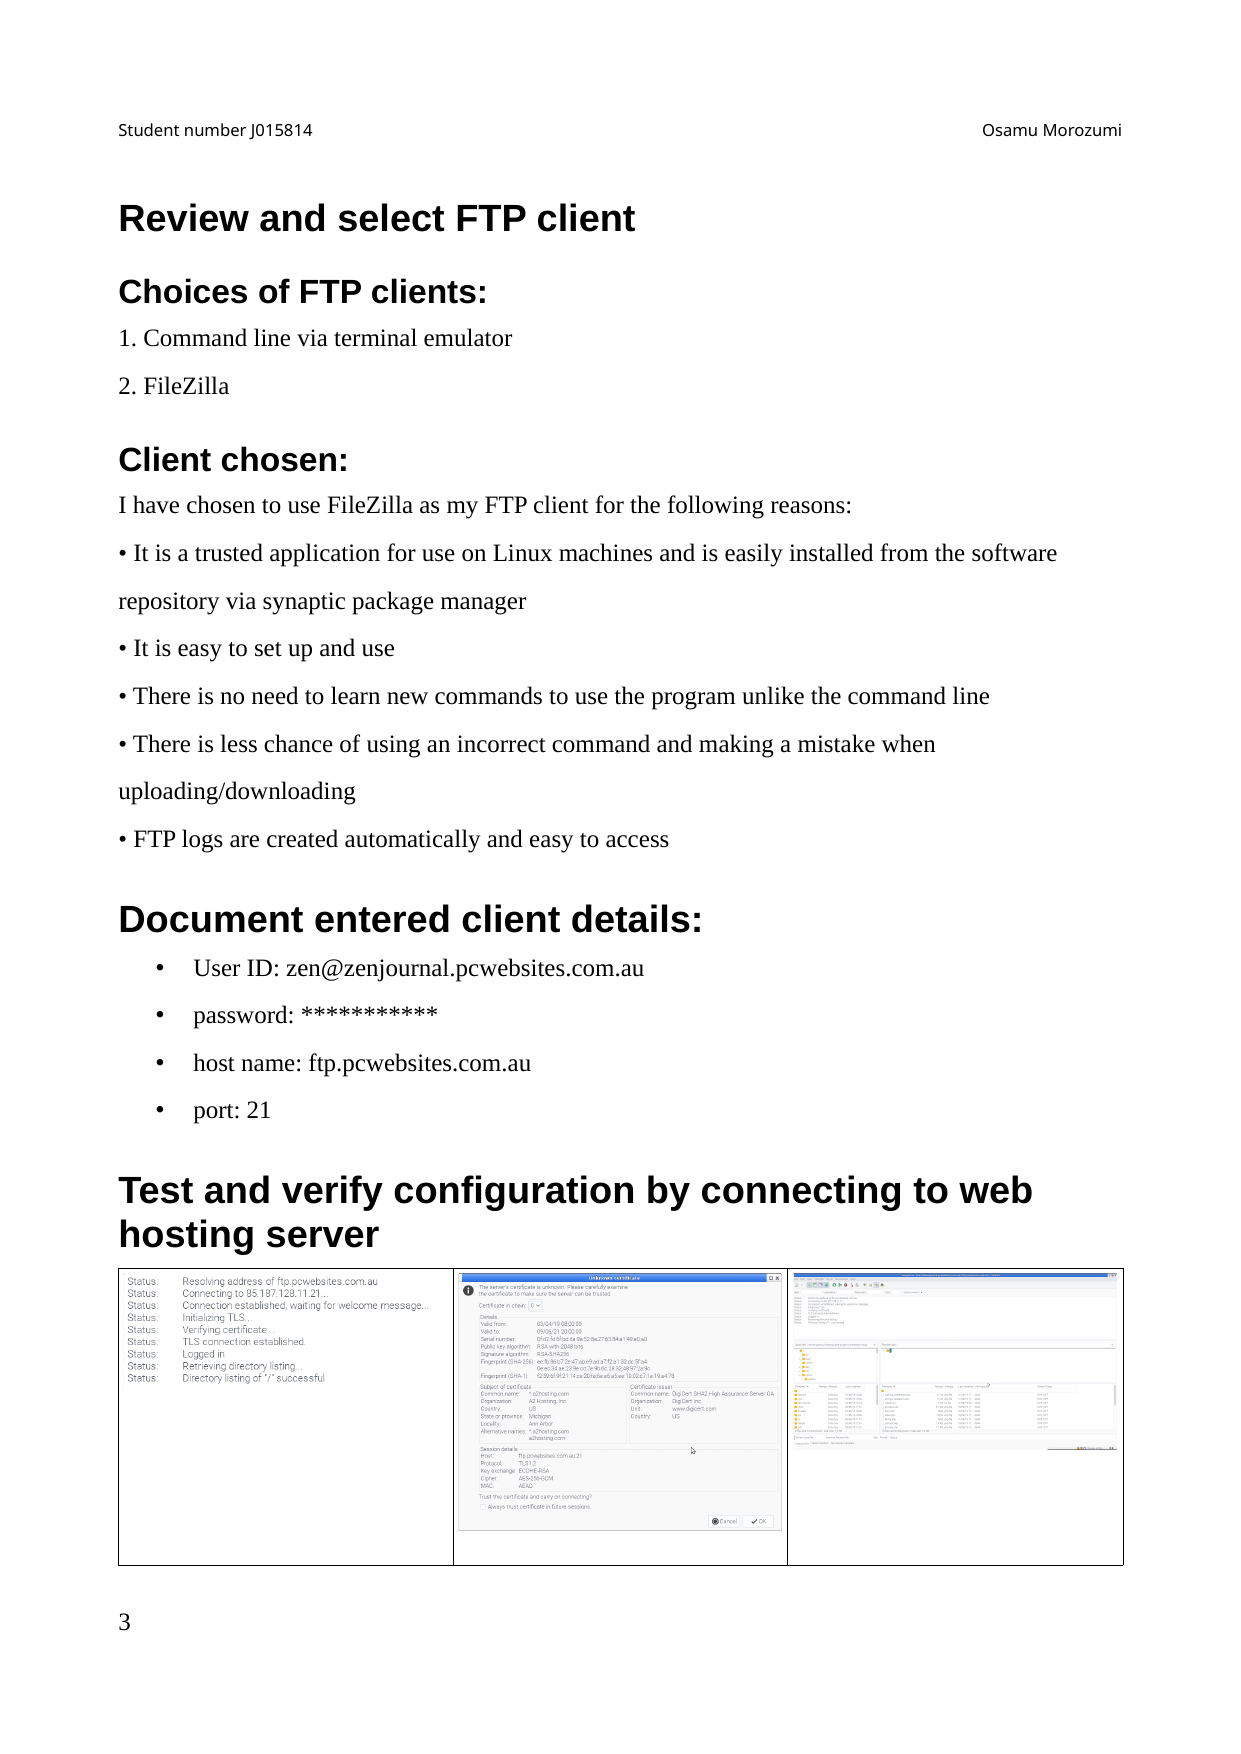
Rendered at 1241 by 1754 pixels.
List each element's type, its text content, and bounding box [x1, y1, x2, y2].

text uploading/downloading [118, 776, 1122, 805]
text • There is no need to learn new commands to use the program unlike the command line [118, 681, 1122, 710]
list port: 21 [156, 1095, 1122, 1124]
text 2. FileZilla [118, 371, 1122, 400]
text • It is a trusted application for use on Linux machines and is easily installed from the software [118, 538, 1122, 567]
text • It is easy to set up and use [118, 633, 1122, 662]
text repository via synaptic package manager [118, 586, 1122, 614]
subtitle Document entered client details: [118, 896, 1122, 940]
subtitle Review and select FTP client [118, 195, 1122, 239]
table_header [119, 1269, 453, 1565]
subtitle Test and verify configuration by connecting to web hosting server [118, 1168, 1122, 1255]
picture [793, 1273, 1117, 1450]
picture [458, 1273, 782, 1531]
table_header [454, 1269, 787, 1565]
text • There is less chance of using an incorrect command and making a mistake when [118, 729, 1122, 757]
text 1. Command line via terminal emulator [118, 323, 1122, 352]
text • FTP logs are created automatically and easy to access [118, 824, 1122, 853]
table_header [788, 1269, 1123, 1565]
text I have chosen to use FileZilla as my FTP client for the following reasons: [118, 491, 1122, 519]
subtitle Client chosen: [118, 439, 1122, 478]
list password: *********** [156, 1000, 1122, 1029]
picture [123, 1273, 448, 1396]
list host name: ftp.pcwebsites.com.au [156, 1048, 1122, 1077]
list User ID: zen@zenjournal.pcwebsites.com.au [156, 953, 1122, 981]
subtitle Choices of FTP clients: [118, 272, 1122, 311]
